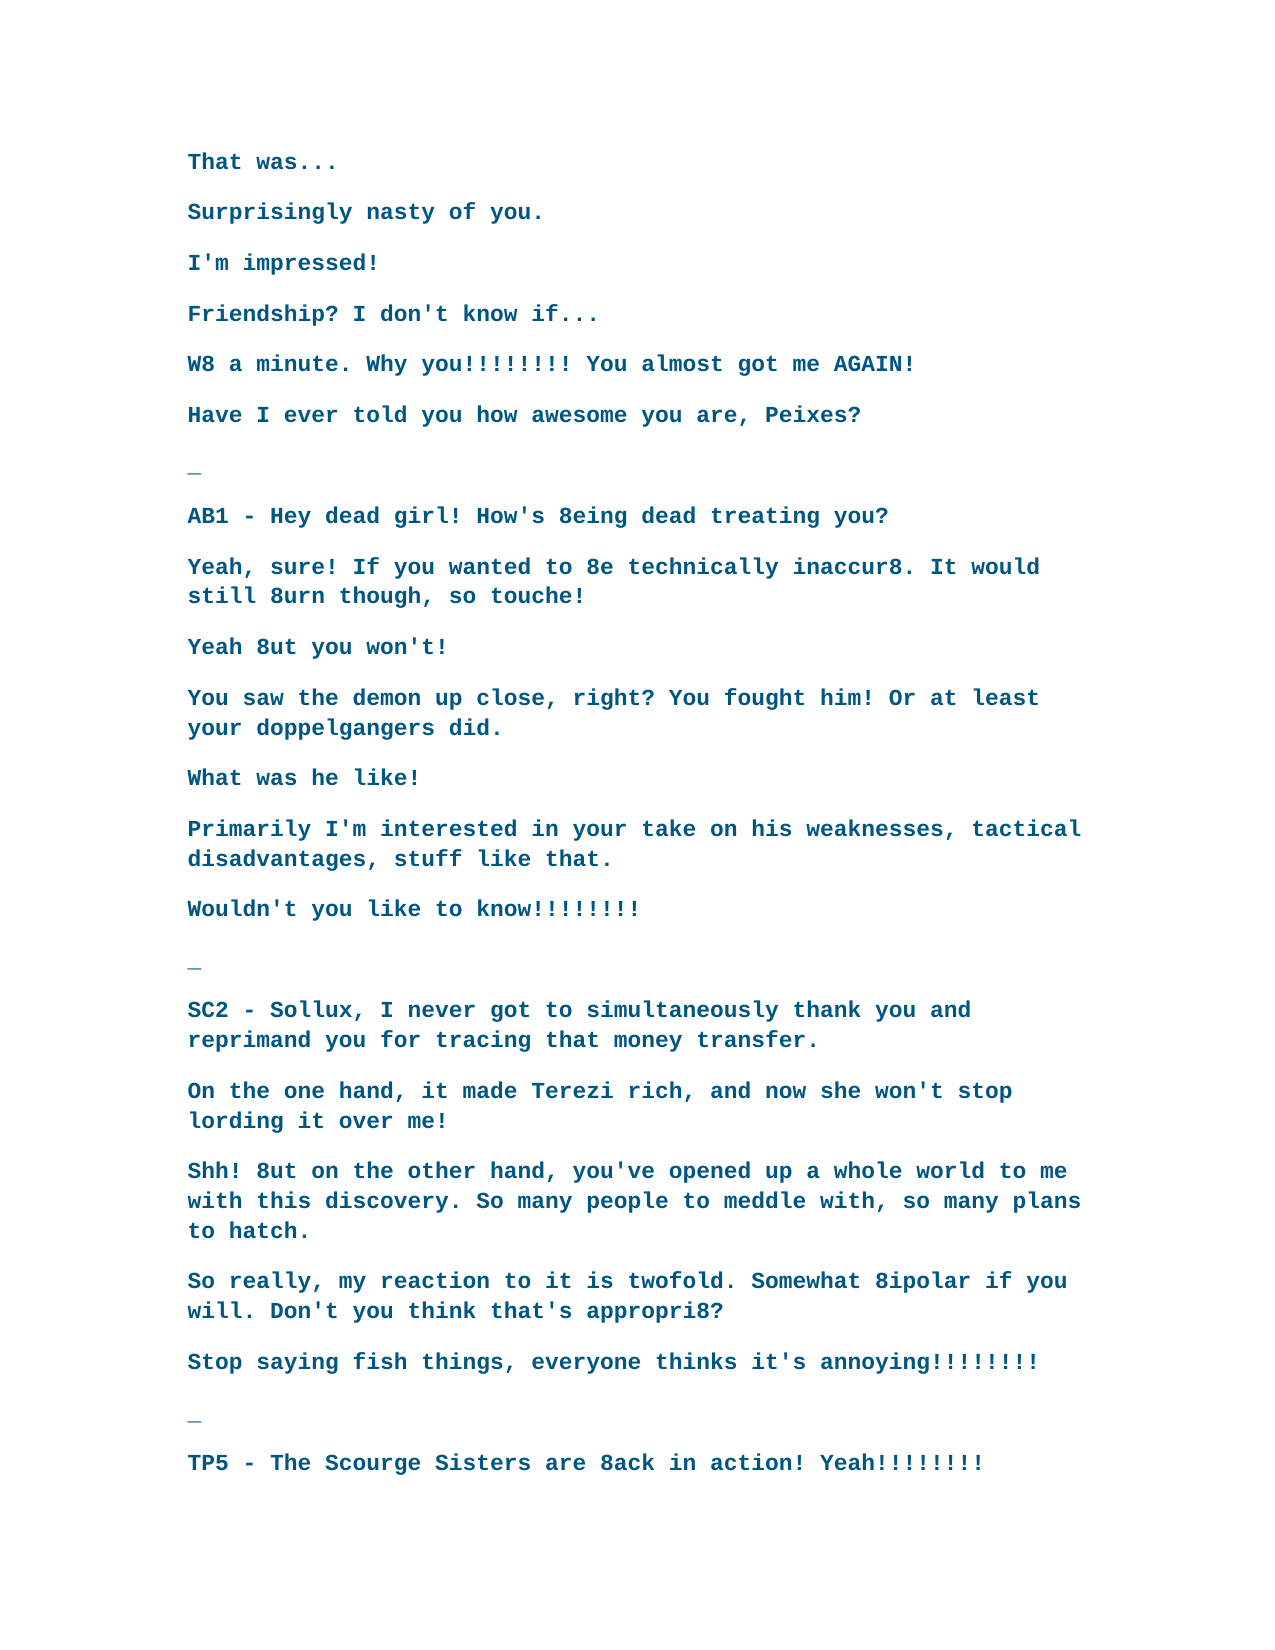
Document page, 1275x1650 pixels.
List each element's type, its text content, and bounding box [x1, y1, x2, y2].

text On the one hand, it made Terezi rich, and now she won't stop lording it over me! [187, 1079, 1087, 1135]
text SC2 - Sollux, I never got to simultaneously thank you and reprimand you for tracing that money transfer. [187, 999, 1087, 1054]
text _ [187, 454, 1087, 480]
text That was... [187, 150, 1087, 176]
text AB1 - Hey dead girl! How's 8eing dead treating you? [187, 504, 1087, 530]
text You saw the demon up close, right? You fought him! Or at least your doppelgangers did. [187, 686, 1087, 742]
text What was he like! [187, 766, 1087, 792]
text Friendship? I don't know if... [187, 302, 1087, 328]
text Stop saying fish things, everyone thinks it's annoying!!!!!!!! [187, 1350, 1087, 1376]
text W8 a minute. Why you!!!!!!!! You almost got me AGAIN! [187, 352, 1087, 378]
text Wouldn't you like to know!!!!!!!! [187, 897, 1087, 923]
text Shh! 8ut on the other hand, you've opened up a whole world to me with this discovery. So many people to meddle with, so many plans to hatch. [187, 1159, 1087, 1245]
text Surprisingly nasty of you. [187, 201, 1087, 227]
text So really, my reaction to it is twofold. Somewhat 8ipolar if you will. Don't you think that's appropri8? [187, 1270, 1087, 1326]
text I'm impressed! [187, 251, 1087, 277]
text _ [187, 1401, 1087, 1427]
text Yeah, sure! If you wanted to 8e technically inaccur8. It would still 8urn though, so touche! [187, 555, 1087, 611]
text Have I ever told you how awesome you are, Peixes? [187, 403, 1087, 429]
text _ [187, 948, 1087, 974]
text Yeah 8ut you won't! [187, 635, 1087, 661]
text Primarily I'm interested in your take on his weaknesses, tactical disadvantages, stuff like that. [187, 817, 1087, 873]
text TP5 - The Scourge Sisters are 8ack in action! Yeah!!!!!!!! [187, 1451, 1087, 1477]
